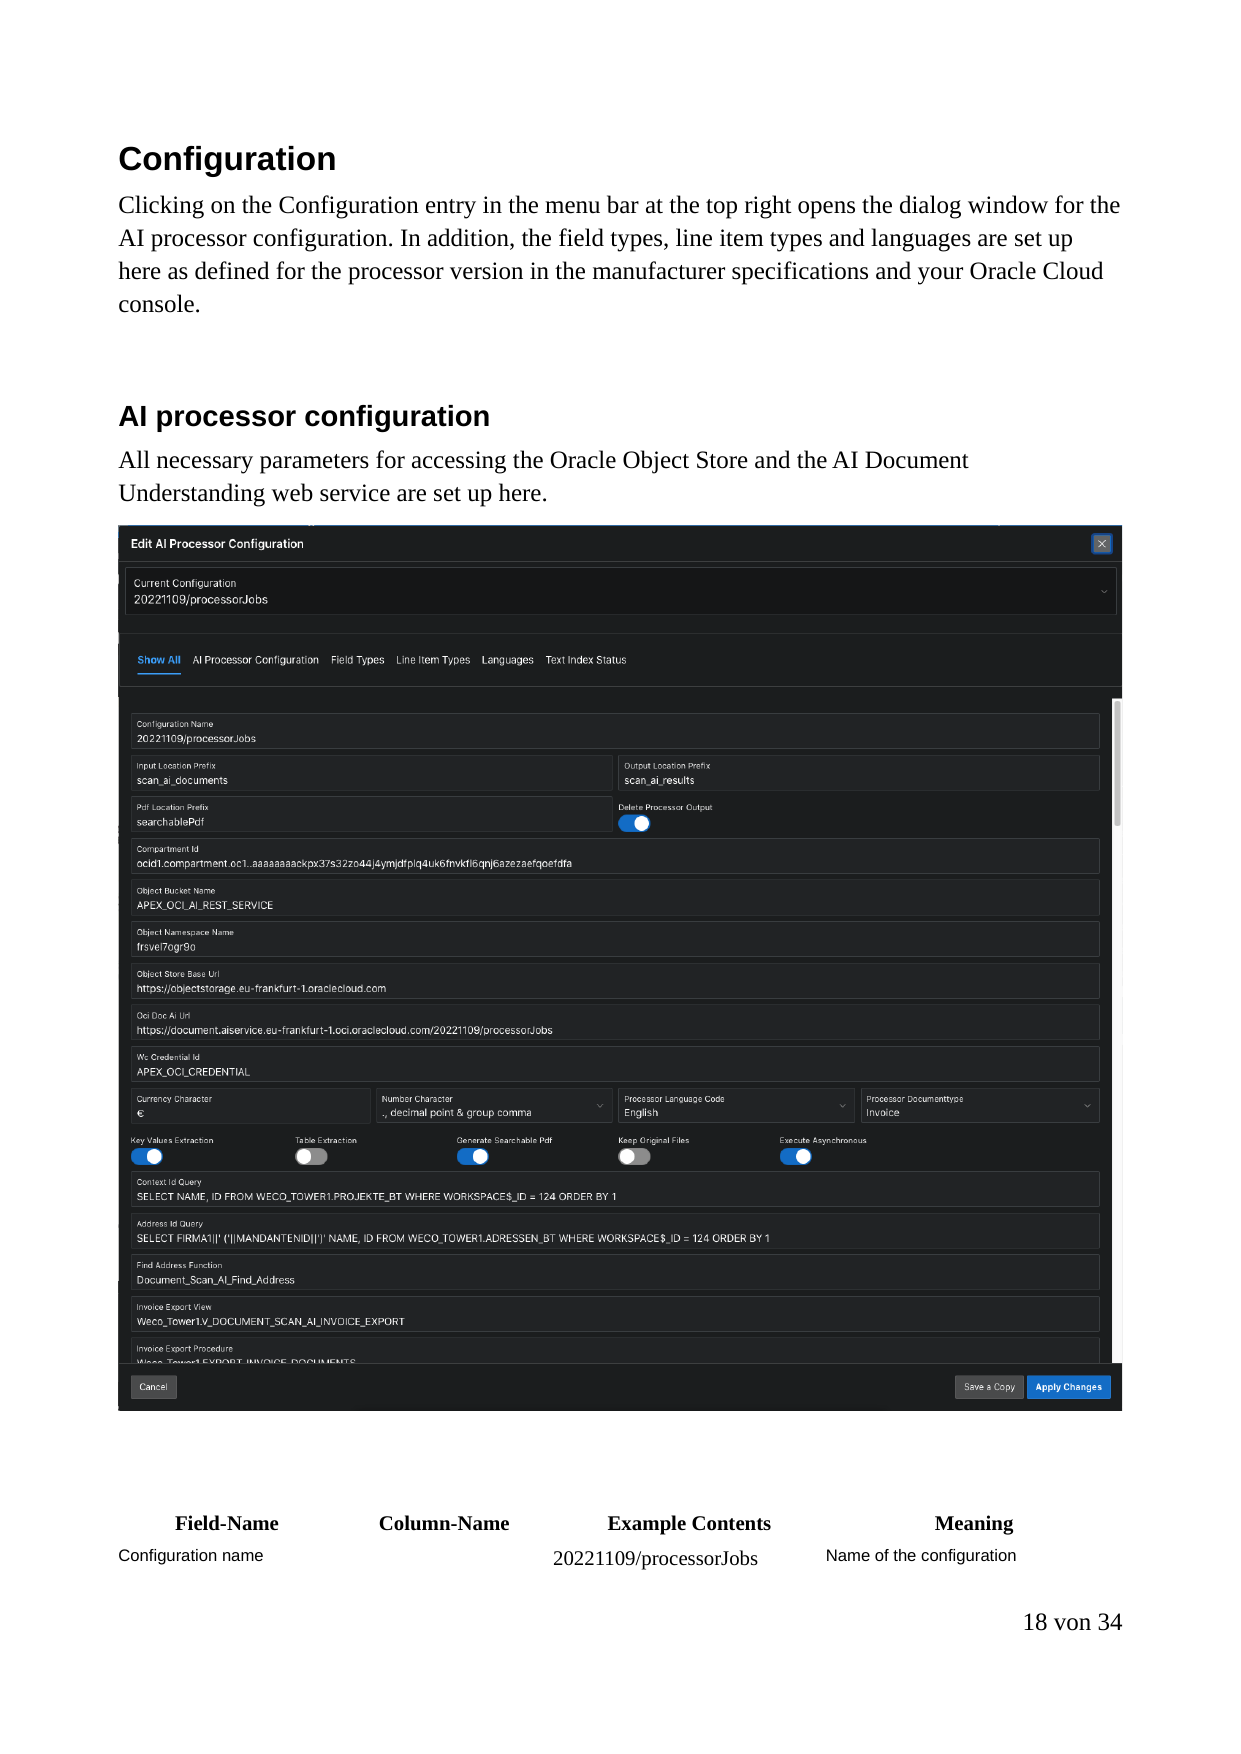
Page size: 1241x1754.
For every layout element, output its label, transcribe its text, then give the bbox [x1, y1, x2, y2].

table_header Field-Name [118, 1511, 335, 1546]
text All necessary parameters for accessing the Oracle Object Store and the AI Document Understanding web service are set up here. [118, 445, 1122, 507]
table_cell Name of the configuration [826, 1546, 1122, 1570]
table_header Column-Name [335, 1511, 553, 1546]
table_cell 20221109/processorJobs [553, 1546, 826, 1570]
table_cell [335, 1546, 553, 1570]
table_header Example Contents [553, 1511, 826, 1546]
subtitle AI processor configuration [118, 399, 1122, 432]
table_cell Configuration name [118, 1546, 335, 1570]
subtitle Configuration [118, 139, 1122, 177]
text Clicking on the Configuration entry in the menu bar at the top right opens the dialog window for the AI processor configuration. In addition, the field types, line item types and languages are set up here as defined for the processor version in the manufacturer specifications and your Oracle Cloud console. [118, 190, 1122, 318]
picture [118, 525, 1123, 1411]
table_header Meaning [826, 1511, 1122, 1546]
